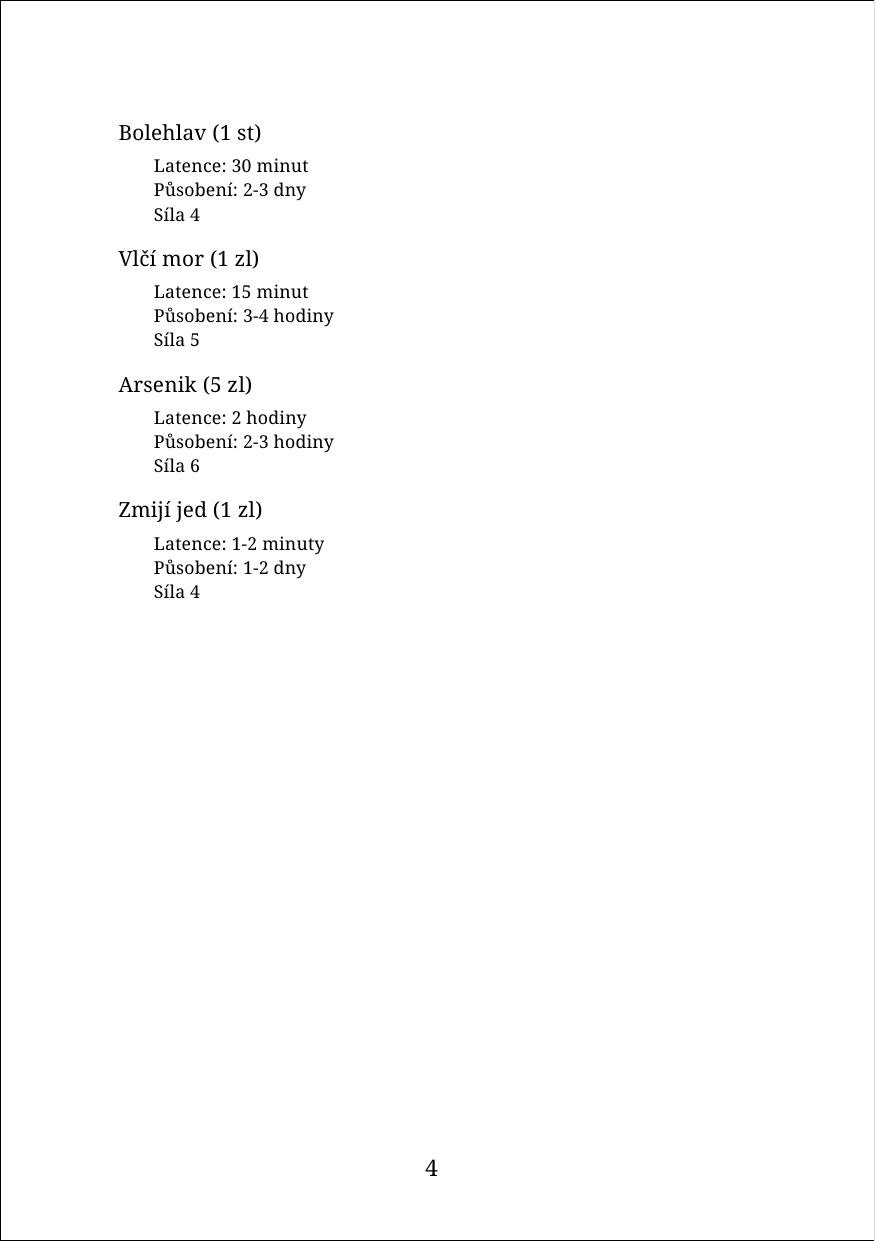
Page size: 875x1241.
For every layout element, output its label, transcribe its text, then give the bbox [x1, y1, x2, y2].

text Bolehlav (1 st) [118, 118, 756, 147]
text Arsenik (5 zl) [118, 370, 756, 398]
list Latence: 2 hodiny Působení: 2-3 hodiny Síla 6 [154, 405, 756, 478]
list Latence: 30 minut Působení: 2-3 dny Síla 4 [154, 154, 756, 226]
list Latence: 1-2 minuty Působení: 1-2 dny Síla 4 [154, 531, 756, 603]
list Latence: 15 minut Působení: 3-4 hodiny Síla 5 [154, 279, 756, 352]
text Vlčí mor (1 zl) [118, 244, 756, 272]
text Zmijí jed (1 zl) [118, 495, 756, 524]
